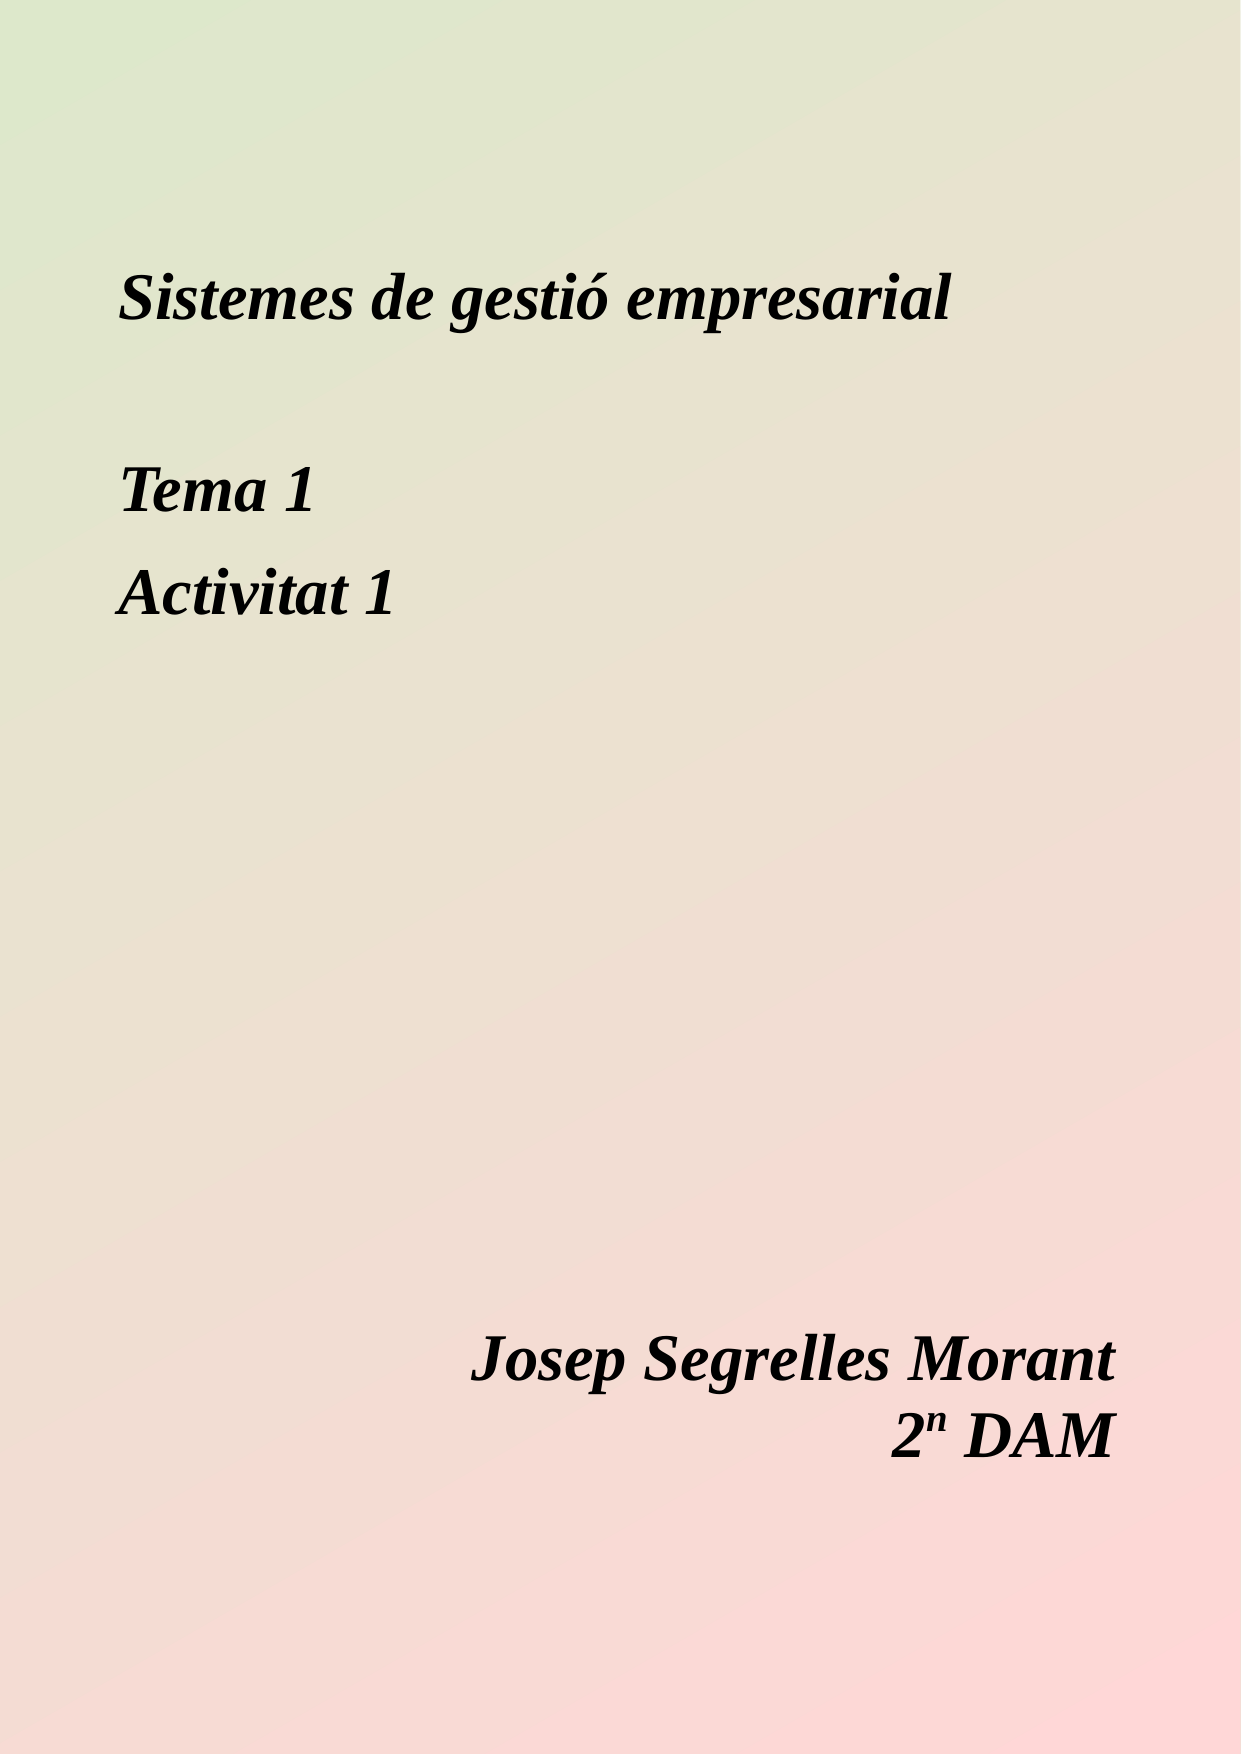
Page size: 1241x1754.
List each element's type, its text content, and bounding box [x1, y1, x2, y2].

subtitle Sistemes de gestió empresarial [118, 257, 1122, 334]
text Activitat 1 [118, 552, 1122, 628]
text Josep Segrelles Morant [118, 1318, 1122, 1395]
text Tema 1 [118, 449, 1122, 526]
text 2n DAM [118, 1395, 1122, 1472]
